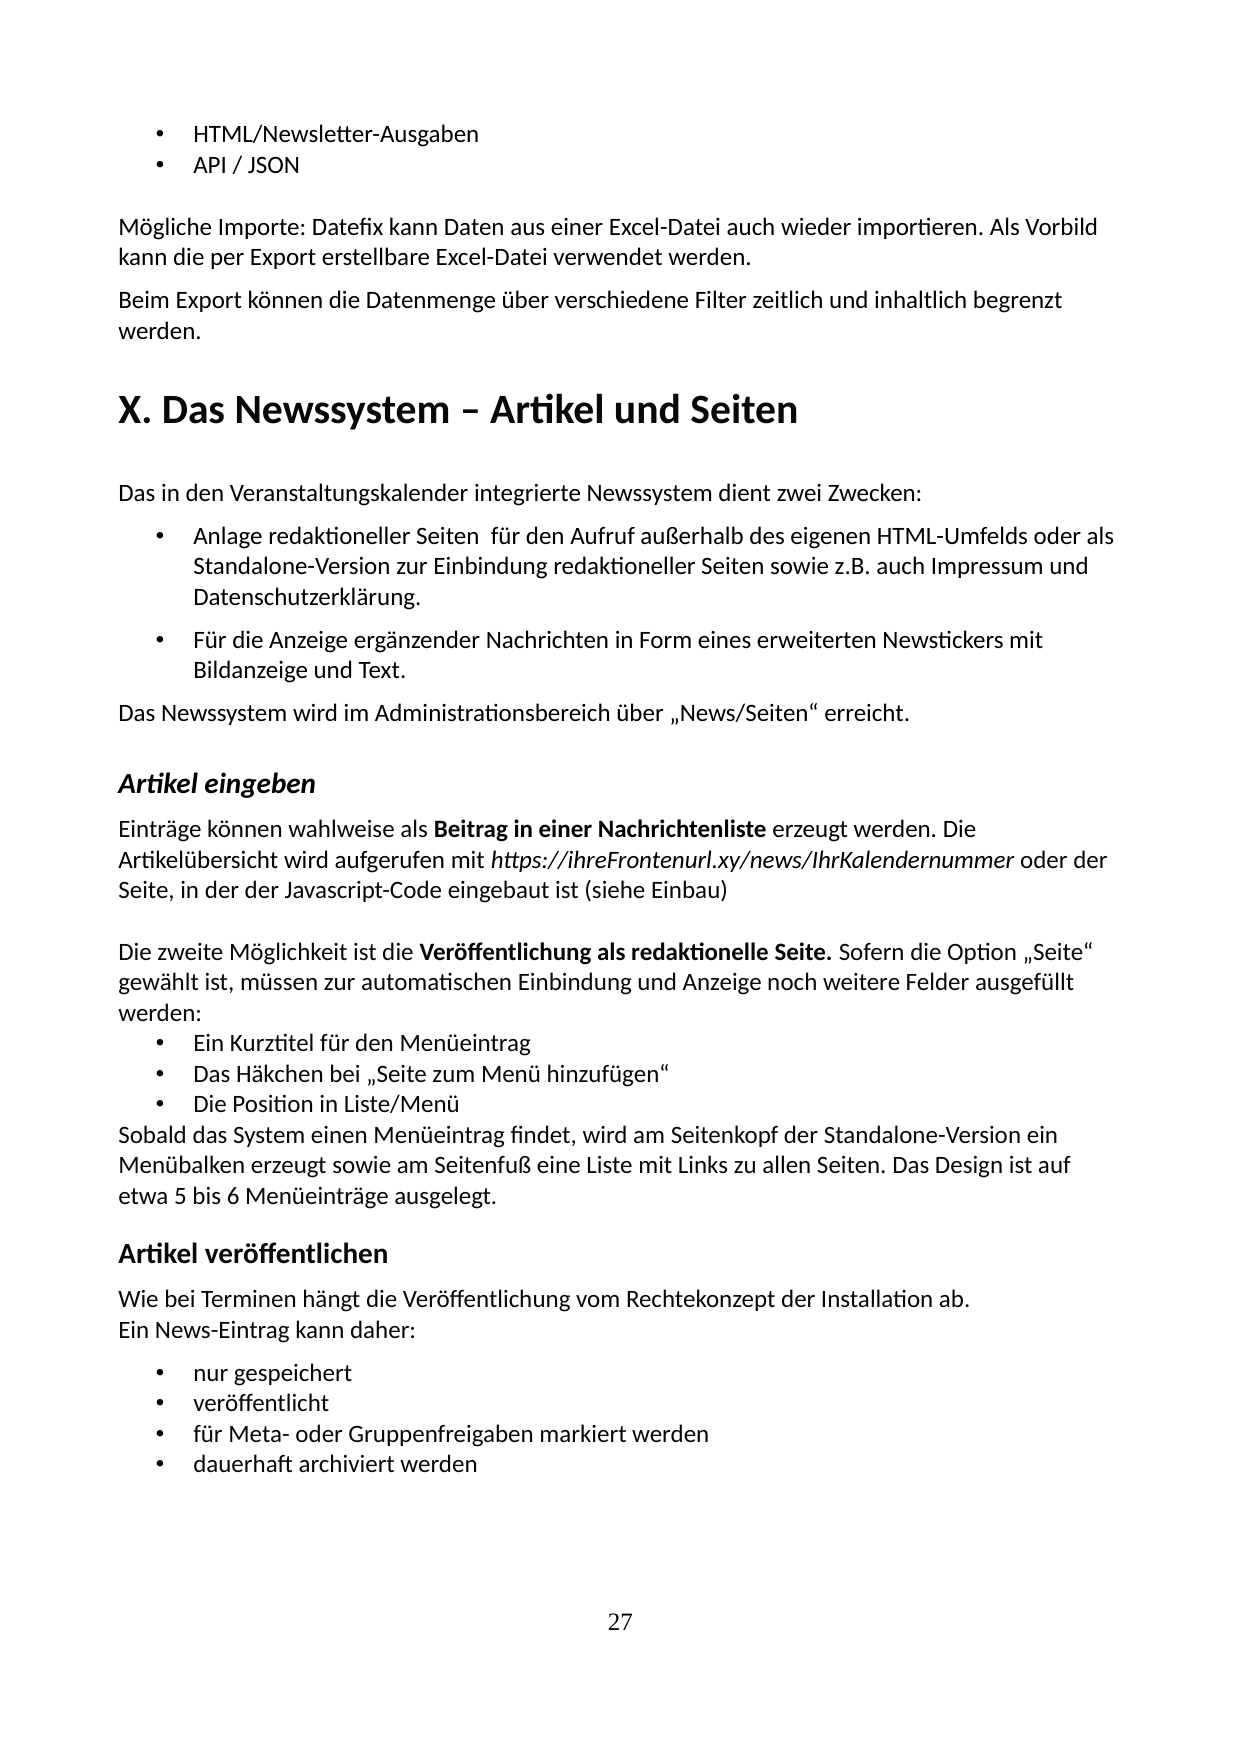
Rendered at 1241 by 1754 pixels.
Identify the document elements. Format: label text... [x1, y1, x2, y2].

text Mögliche Importe: Datefix kann Daten aus einer Excel-Datei auch wieder importieren. Als Vorbild kann die per Export erstellbare Excel-Datei verwendet werden. [118, 211, 1122, 272]
subtitle Artikel veröffentlichen [118, 1235, 1122, 1271]
list für Meta- oder Gruppenfreigaben markiert werden [156, 1418, 1122, 1449]
list veröffentlicht [156, 1388, 1122, 1418]
text Das in den Veranstaltungskalender integrierte Newssystem dient zwei Zwecken: [118, 477, 1122, 507]
list Anlage redaktioneller Seiten für den Aufruf außerhalb des eigenen HTML-Umfelds oder als Standalone-Version zur Einbindung redaktioneller Seiten sowie z.B. auch Impressum und Datenschutzerklärung. [156, 520, 1122, 611]
list dauerhaft archiviert werden [156, 1449, 1122, 1479]
text Wie bei Terminen hängt die Veröffentlichung vom Rechtekonzept der Installation ab. Ein News-Eintrag kann daher: [118, 1283, 1122, 1344]
list Ein Kurztitel für den Menüeintrag [156, 1027, 1122, 1058]
text Das Newssystem wird im Administrationsbereich über „News/Seiten“ erreicht. [118, 697, 1122, 728]
list Für die Anzeige ergänzender Nachrichten in Form eines erweiterten Newstickers mit Bildanzeige und Text. [156, 624, 1122, 685]
text Sobald das System einen Menüeintrag findet, wird am Seitenkopf der Standalone-Version ein Menübalken erzeugt sowie am Seitenfuß eine Liste mit Links zu allen Seiten. Das Design ist auf etwa 5 bis 6 Menüeinträge ausgelegt. [118, 1119, 1122, 1210]
subtitle X. Das Newssystem – Artikel und Seiten [118, 383, 1122, 434]
subtitle Artikel eingeben [118, 766, 1122, 801]
text Beim Export können die Datenmenge über verschiedene Filter zeitlich und inhaltlich begrenzt werden. [118, 284, 1122, 346]
text Einträge können wahlweise als Beitrag in einer Nachrichtenliste erzeugt werden. Die Artikelübersicht wird aufgerufen mit https://ihreFrontenurl.xy/news/IhrKalendernummer oder der Seite, in der der Javascript-Code eingebaut ist (siehe Einbau) [118, 814, 1122, 905]
list HTML/Newsletter-Ausgaben [156, 118, 1122, 149]
list API / JSON [156, 149, 1122, 210]
list Die Position in Liste/Menü [156, 1088, 1122, 1119]
list nur gespeichert [156, 1357, 1122, 1388]
list Das Häkchen bei „Seite zum Menü hinzufügen“ [156, 1058, 1122, 1088]
text Die zweite Möglichkeit ist die Veröffentlichung als redaktionelle Seite. Sofern die Option „Seite“ gewählt ist, müssen zur automatischen Einbindung und Anzeige noch weitere Felder ausgefüllt werden: [118, 936, 1122, 1027]
